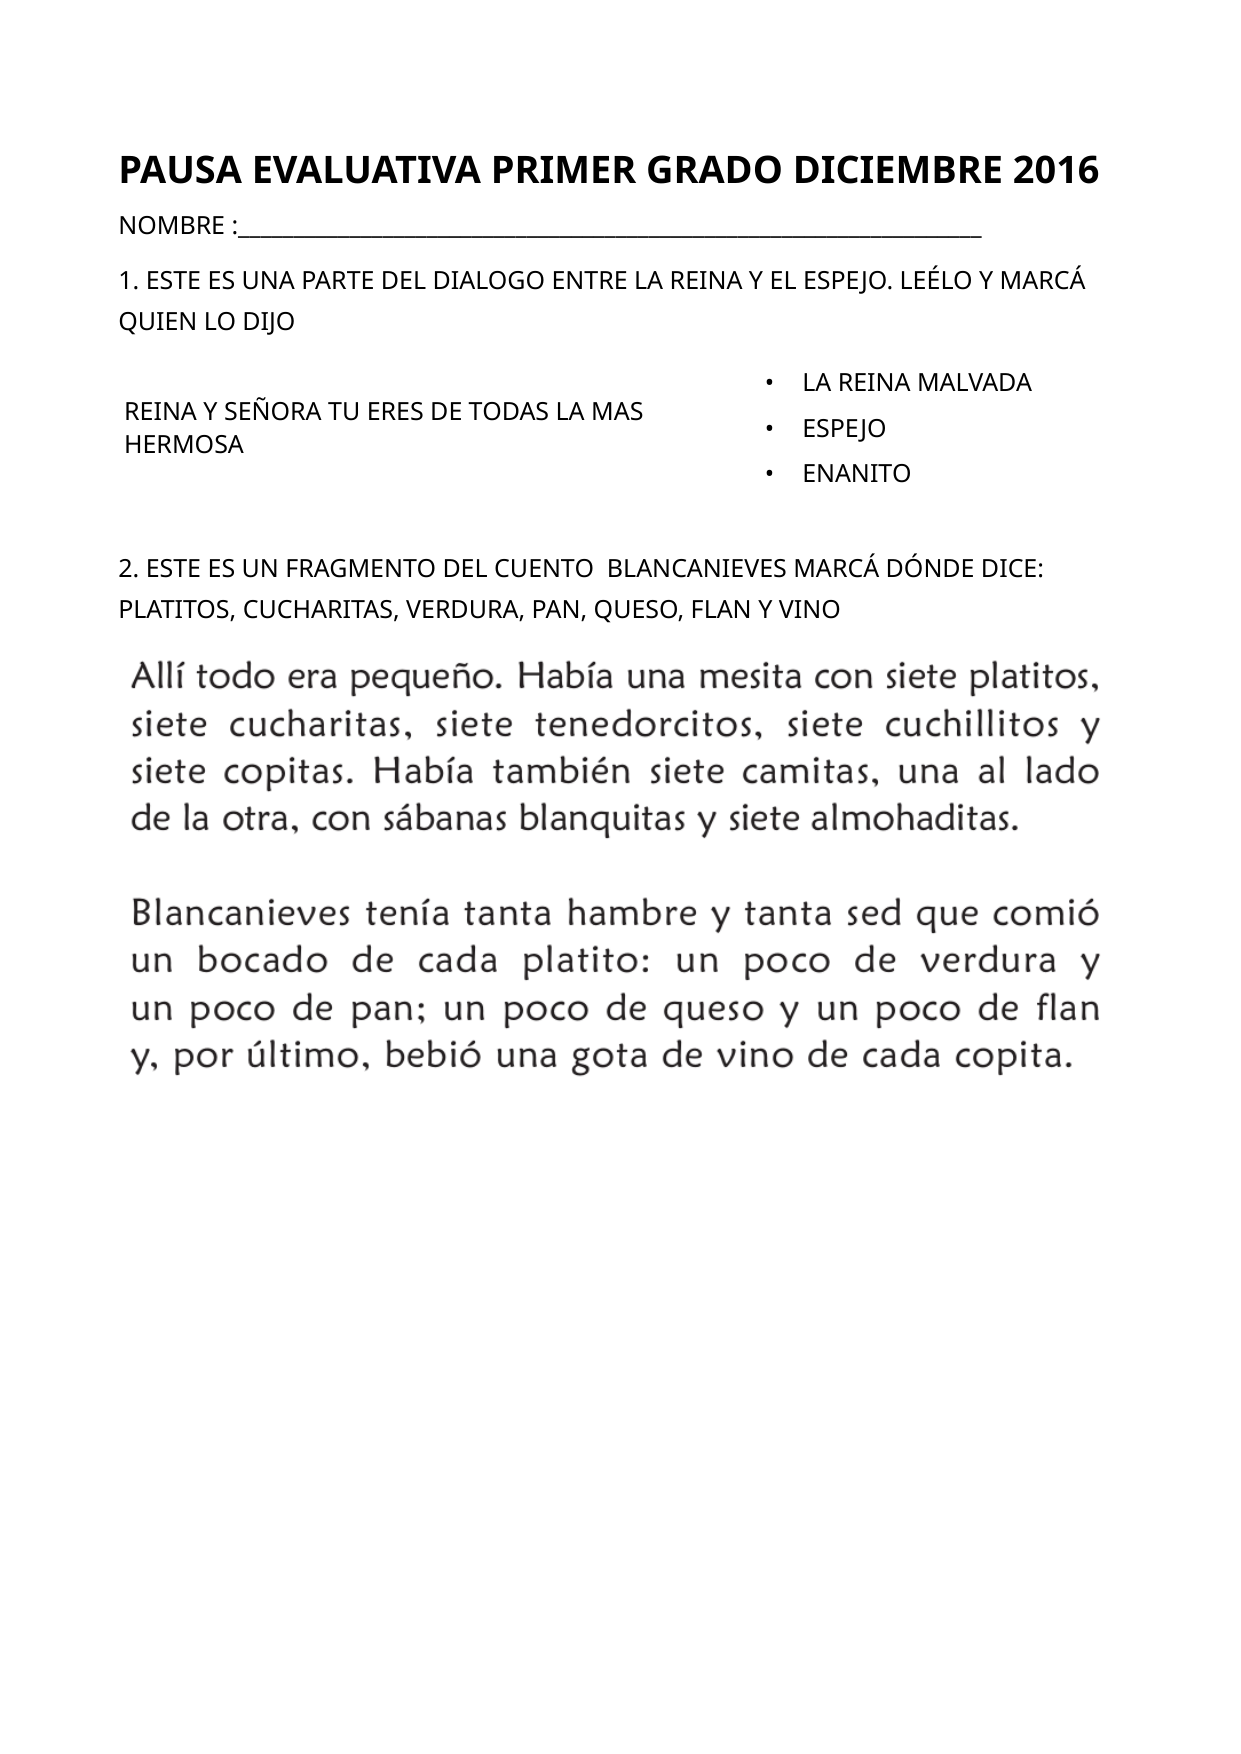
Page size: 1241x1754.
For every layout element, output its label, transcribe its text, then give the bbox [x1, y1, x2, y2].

text 2. ESTE ES UN FRAGMENTO DEL CUENTO BLANCANIEVES MARCÁ DÓNDE DICE: PLATITOS, CUCHARITAS, VERDURA, PAN, QUESO, FLAN Y VINO [118, 551, 1122, 626]
table_cell ESPEJO [721, 405, 1123, 450]
table_header LA REINA MALVADA [721, 359, 1123, 404]
text NOMBRE :___________________________________________________________________ [118, 207, 1122, 241]
text 1. ESTE ES UNA PARTE DEL DIALOGO ENTRE LA REINA Y EL ESPEJO. LEÉLO Y MARCÁ QUIEN LO DIJO [118, 263, 1122, 338]
table_header REINA Y SEÑORA TU ERES DE TODAS LA MAS HERMOSA [118, 359, 721, 496]
table_cell ENANITO [721, 450, 1123, 496]
picture [118, 647, 1123, 1098]
subtitle PAUSA EVALUATIVA PRIMER GRADO DICIEMBRE 2016 [118, 143, 1122, 195]
